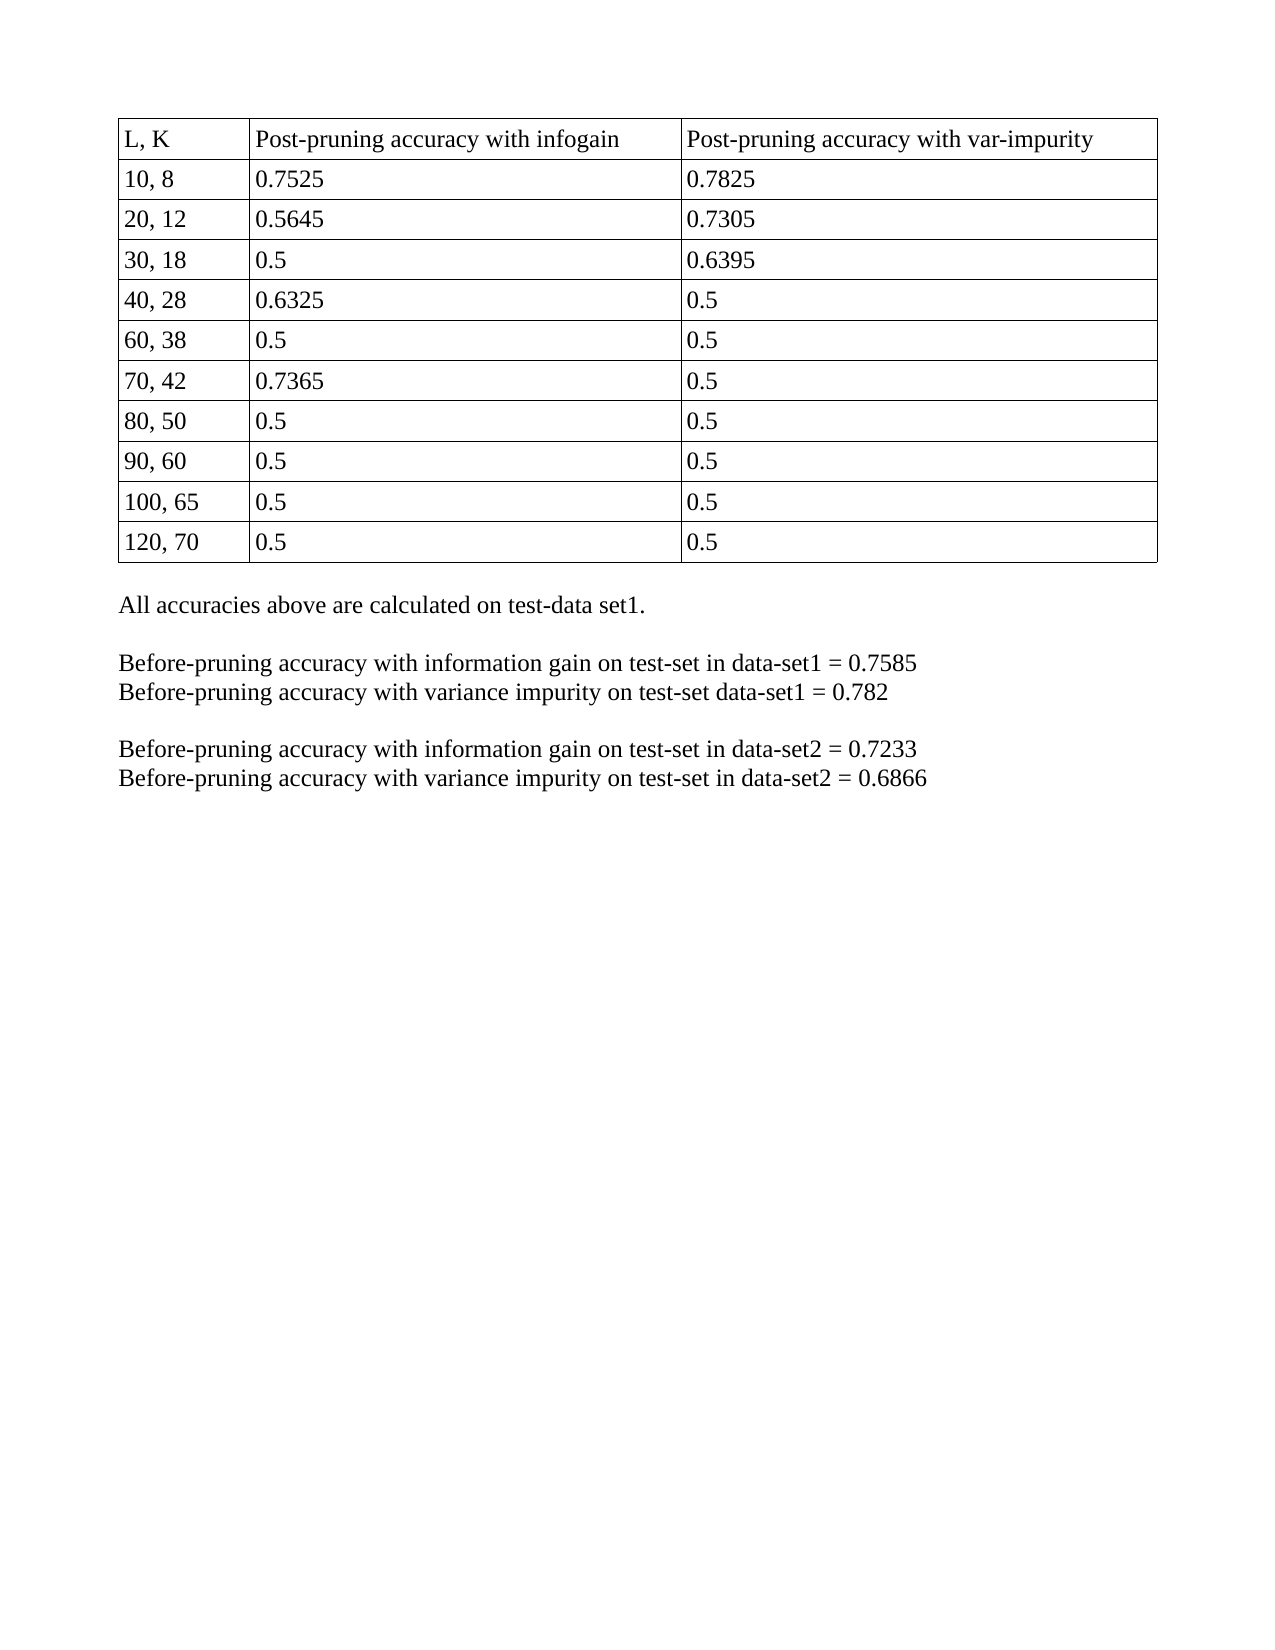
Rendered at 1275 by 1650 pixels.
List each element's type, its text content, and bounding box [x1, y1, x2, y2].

table_header Post-pruning accuracy with infogain [250, 119, 681, 158]
table_cell 0.5 [682, 401, 1157, 441]
table_cell 0.7825 [682, 160, 1157, 199]
table_cell 0.6395 [682, 240, 1157, 279]
table_cell 0.5 [682, 280, 1157, 320]
table_cell 0.5 [682, 442, 1157, 481]
text Before-pruning accuracy with information gain on test-set in data-set2 = 0.7233 [118, 734, 1157, 763]
text Before-pruning accuracy with information gain on test-set in data-set1 = 0.7585 [118, 648, 1157, 677]
table_cell 30, 18 [119, 240, 249, 279]
table_cell 120, 70 [119, 522, 249, 562]
table_cell 70, 42 [119, 361, 249, 400]
table_cell 100, 65 [119, 482, 249, 521]
table_cell 0.7525 [250, 160, 681, 199]
table_cell 0.7365 [250, 361, 681, 400]
table_cell 0.5 [250, 321, 681, 360]
table_header Post-pruning accuracy with var-impurity [682, 119, 1157, 158]
table_cell 0.5 [250, 522, 681, 562]
table_cell 60, 38 [119, 321, 249, 360]
table_cell 0.5 [250, 401, 681, 441]
table_header L, K [119, 119, 249, 158]
table_cell 0.5 [250, 240, 681, 279]
table_cell 80, 50 [119, 401, 249, 441]
table_cell 40, 28 [119, 280, 249, 320]
table_cell 0.5 [250, 482, 681, 521]
table_cell 0.5 [682, 522, 1157, 562]
table_cell 10, 8 [119, 160, 249, 199]
table_cell 20, 12 [119, 200, 249, 239]
table_cell 0.5 [682, 321, 1157, 360]
table_cell 0.5 [682, 482, 1157, 521]
table_cell 0.5 [682, 361, 1157, 400]
table_cell 0.5645 [250, 200, 681, 239]
text Before-pruning accuracy with variance impurity on test-set data-set1 = 0.782 [118, 677, 1157, 705]
text All accuracies above are calculated on test-data set1. [118, 590, 1157, 619]
text Before-pruning accuracy with variance impurity on test-set in data-set2 = 0.6866 [118, 763, 1157, 792]
table_cell 0.7305 [682, 200, 1157, 239]
table_cell 90, 60 [119, 442, 249, 481]
table_cell 0.5 [250, 442, 681, 481]
table_cell 0.6325 [250, 280, 681, 320]
